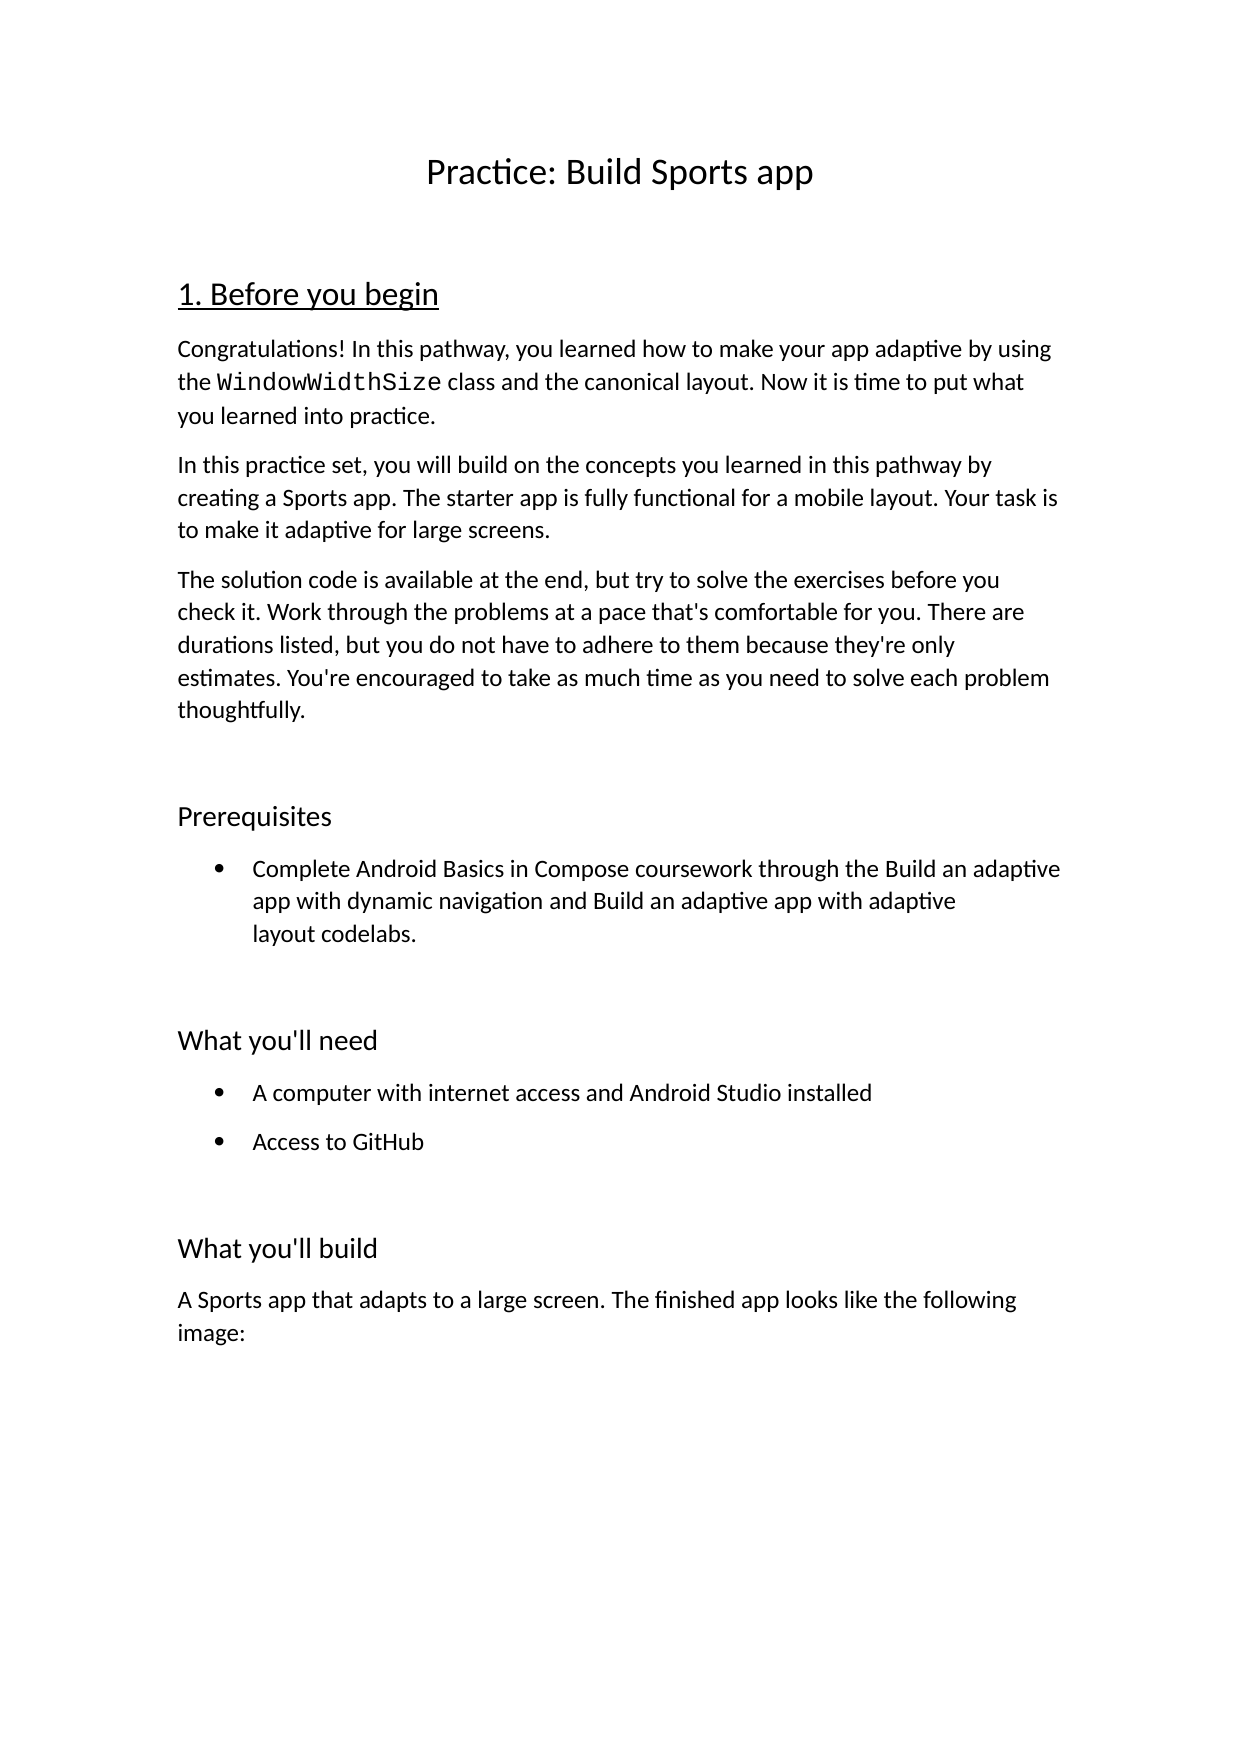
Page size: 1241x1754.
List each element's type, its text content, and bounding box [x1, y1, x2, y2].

text 1. Before you begin [177, 273, 1063, 314]
text Congratulations! In this pathway, you learned how to make your app adaptive by using the WindowWidthSize class and the canonical layout. Now it is time to put what you learned into practice. [177, 334, 1063, 431]
text Prerequisites [177, 798, 1063, 834]
text What you'll need [177, 1022, 1063, 1058]
text The solution code is available at the end, but try to solve the exercises before you check it. Work through the problems at a pace that's comfortable for you. There are durations listed, but you do not have to adhere to them because they're only estimates. You're encouraged to take as much time as you need to solve each problem thoughtfully. [177, 564, 1063, 725]
list Access to GitHub [215, 1126, 1063, 1157]
text What you'll build [177, 1230, 1063, 1266]
text In this practice set, you will build on the concepts you learned in this pathway by creating a Sports app. The starter app is fully functional for a mobile layout. Your task is to make it adaptive for large screens. [177, 449, 1063, 545]
list Complete Android Basics in Compose coursework through the Build an adaptive app with dynamic navigation and Build an adaptive app with adaptive layout codelabs. [215, 853, 1063, 949]
list A computer with internet access and Android Studio installed [215, 1077, 1063, 1107]
text Practice: Build Sports app [177, 148, 1063, 193]
text A Sports app that adapts to a large screen. The finished app looks like the following image: [177, 1285, 1063, 1348]
